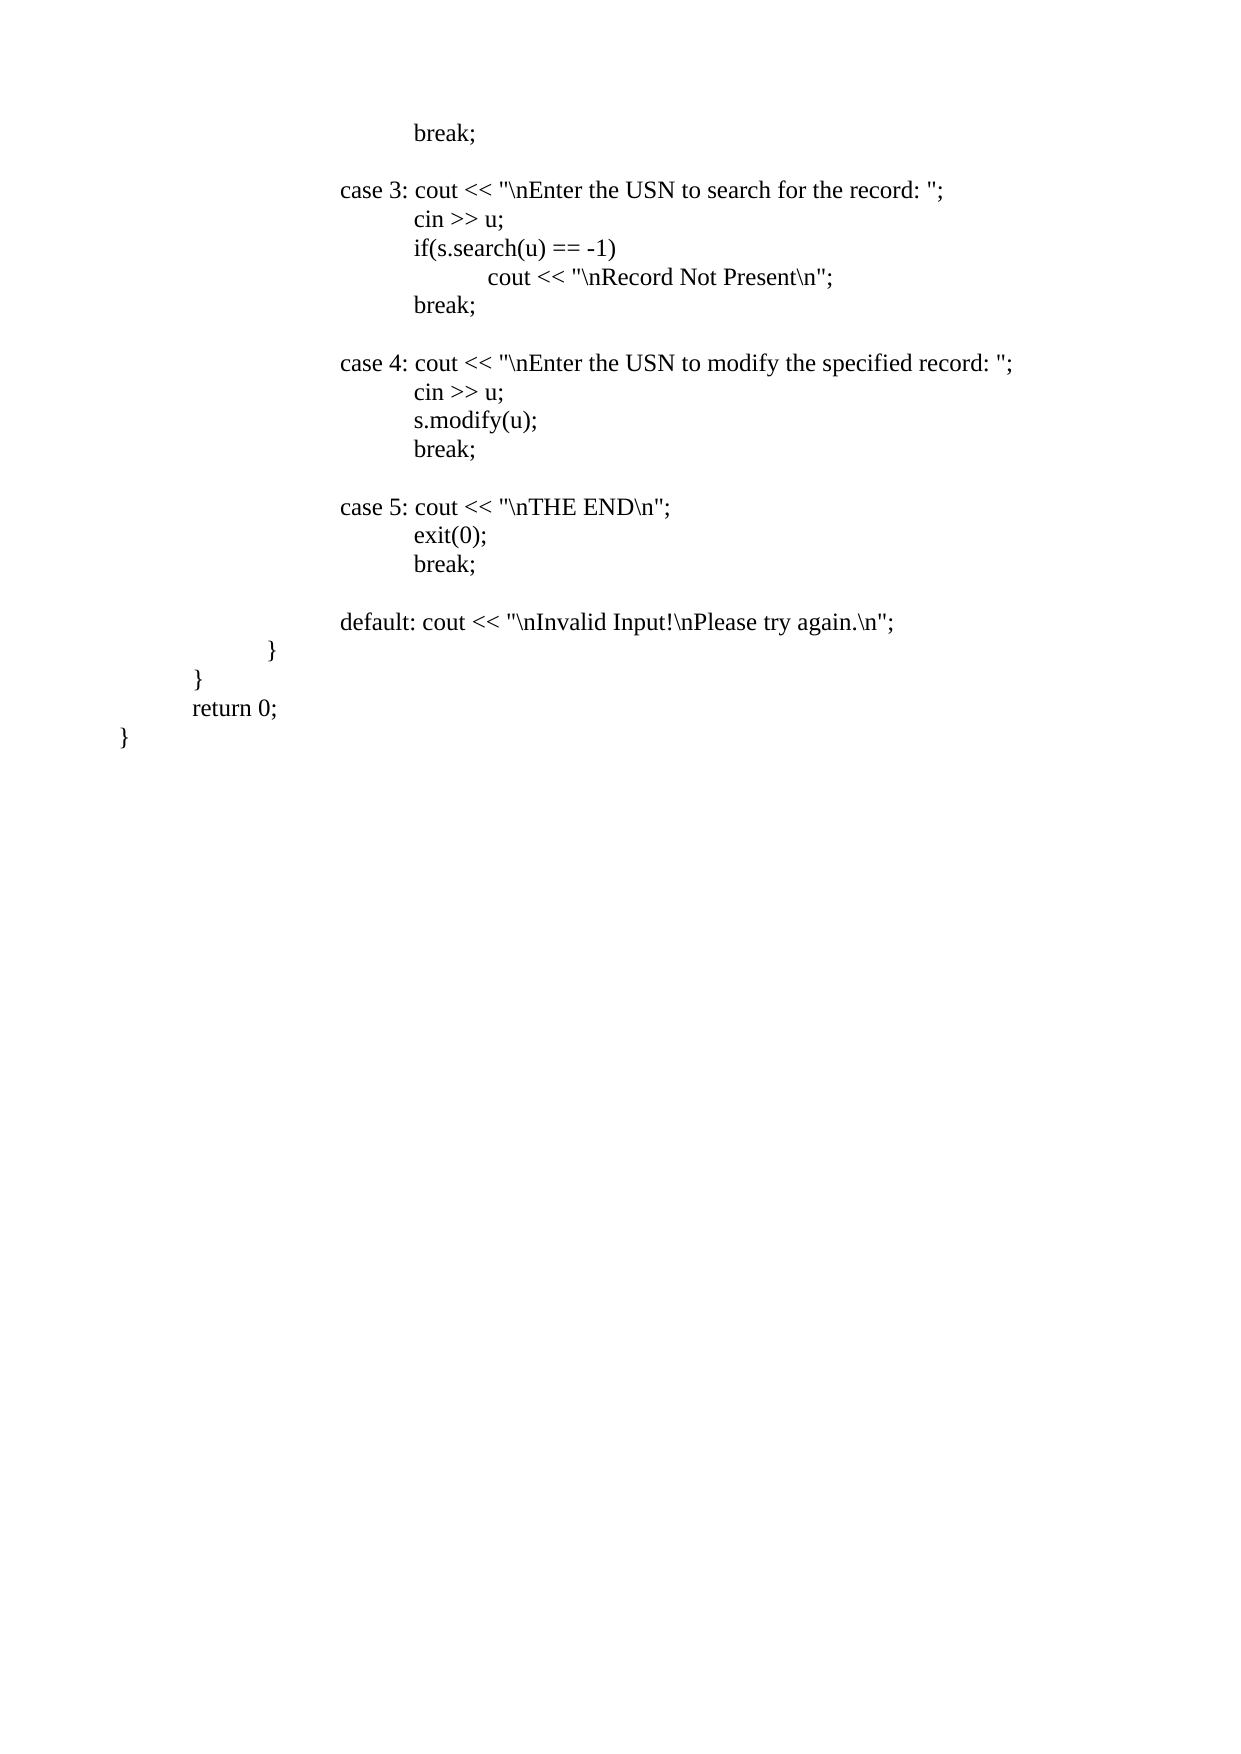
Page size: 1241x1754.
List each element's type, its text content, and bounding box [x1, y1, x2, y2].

text } [118, 636, 1122, 664]
text break; [118, 291, 1122, 319]
text case 4: cout << "\nEnter the USN to modify the specified record: "; [118, 348, 1122, 377]
text cout << "\nRecord Not Present\n"; [118, 262, 1122, 291]
text case 3: cout << "\nEnter the USN to search for the record: "; [118, 176, 1122, 204]
text return 0; [118, 693, 1122, 722]
text default: cout << "\nInvalid Input!\nPlease try again.\n"; [118, 607, 1122, 636]
text if(s.search(u) == -1) [118, 233, 1122, 262]
text s.modify(u); [118, 406, 1122, 434]
text break; [118, 549, 1122, 578]
text case 5: cout << "\nTHE END\n"; [118, 492, 1122, 521]
text exit(0); [118, 521, 1122, 549]
text } [118, 664, 1122, 693]
text cin >> u; [118, 204, 1122, 233]
text cin >> u; [118, 377, 1122, 406]
text break; [118, 118, 1122, 147]
text } [118, 722, 1122, 751]
text break; [118, 434, 1122, 463]
